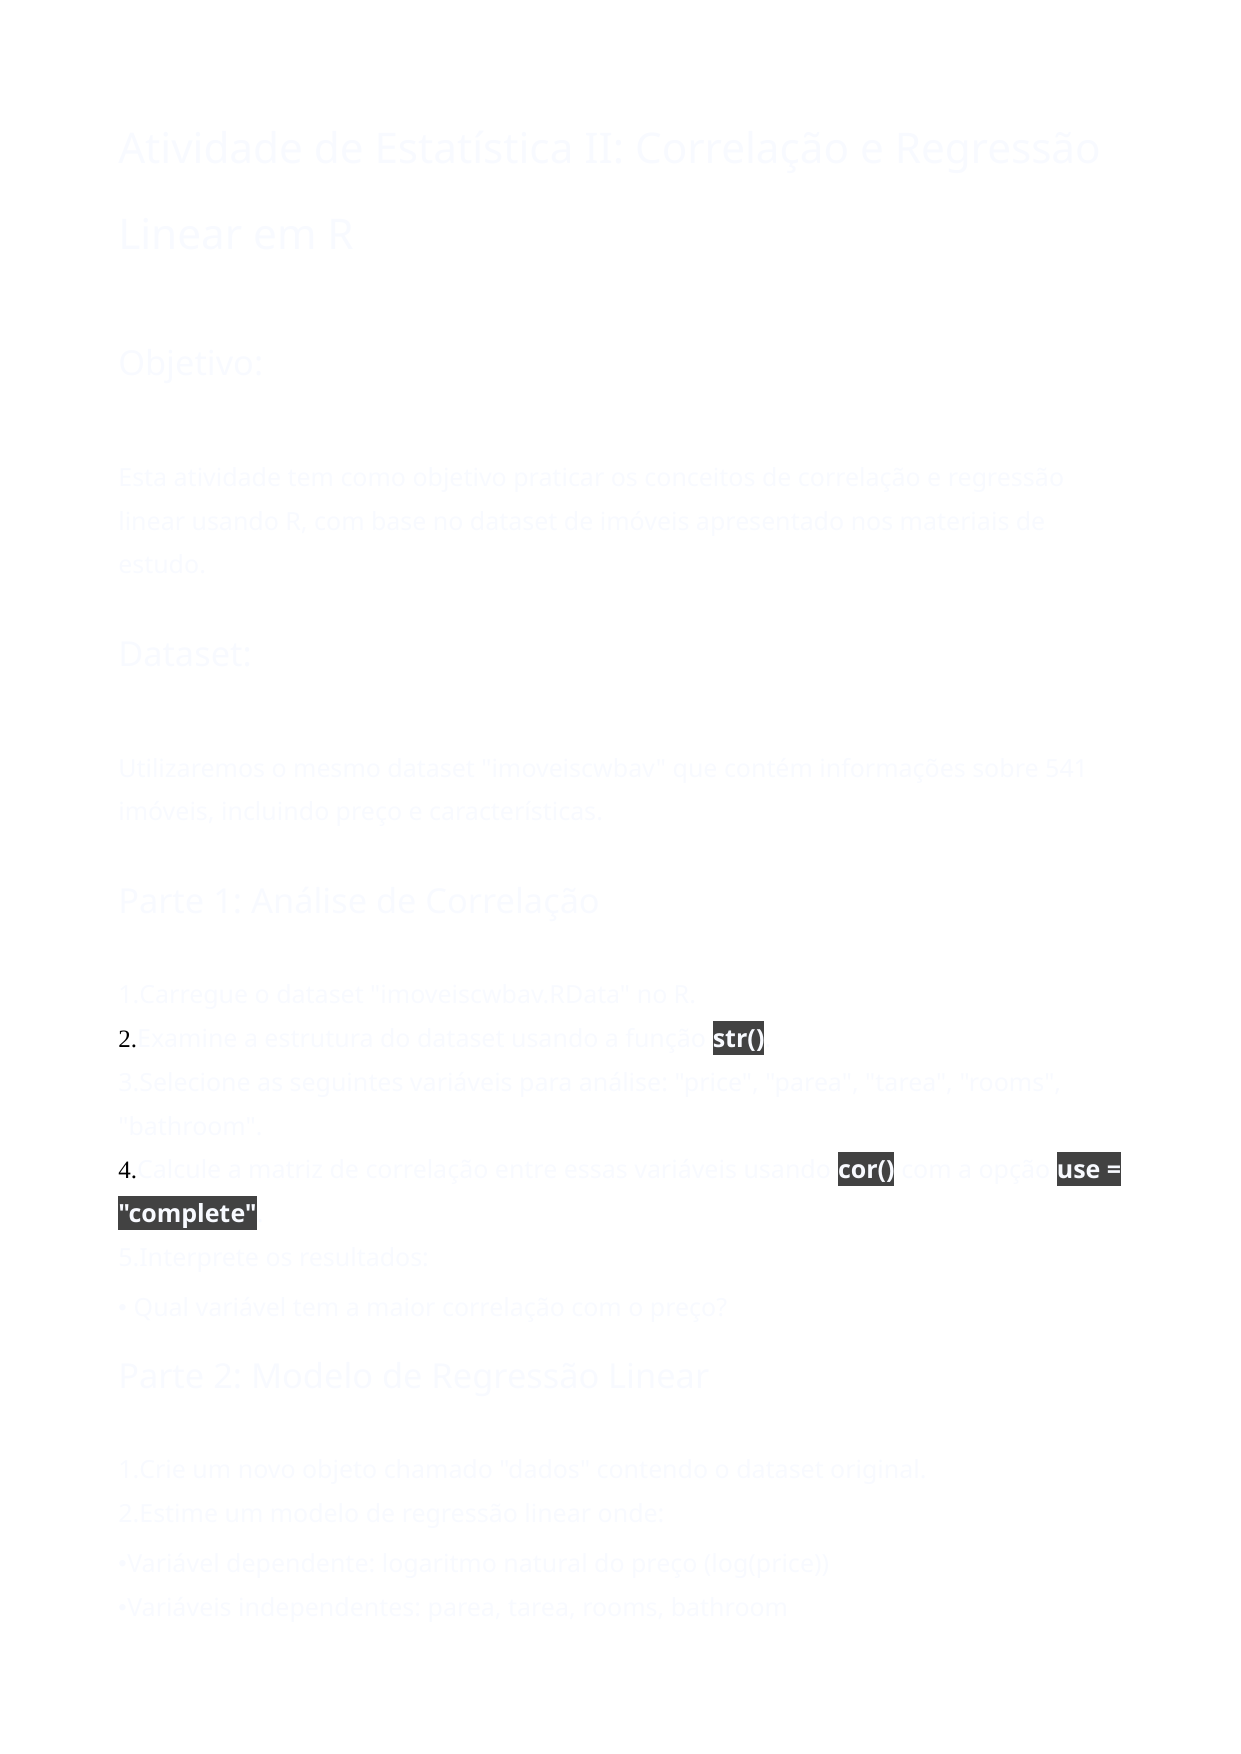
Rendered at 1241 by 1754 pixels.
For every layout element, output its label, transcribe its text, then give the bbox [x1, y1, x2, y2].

subtitle Parte 1: Análise de Correlação [118, 877, 1122, 923]
subtitle Atividade de Estatística II: Correlação e Regressão Linear em R [118, 118, 1122, 262]
subtitle Objetivo: [118, 339, 1122, 386]
list Variável dependente: logaritmo natural do preço (log(price)) [118, 1536, 1122, 1580]
list Variáveis independentes: parea, tarea, rooms, bathroom [118, 1580, 1122, 1623]
list Selecione as seguintes variáveis para análise: "price", "parea", "tarea", "rooms", "bathroom". [118, 1055, 1122, 1142]
list Examine a estrutura do dataset usando a função str(). [118, 1011, 1122, 1055]
text Esta atividade tem como objetivo praticar os conceitos de correlação e regressão linear usando R, com base no dataset de imóveis apresentado nos materiais de estudo. [118, 450, 1122, 581]
list Qual variável tem a maior correlação com o preço? [118, 1280, 1122, 1323]
list Carregue o dataset "imoveiscwbav.RData" no R. [118, 967, 1122, 1011]
subtitle Dataset: [118, 630, 1122, 677]
subtitle Parte 2: Modelo de Regressão Linear [118, 1352, 1122, 1398]
list Calcule a matriz de correlação entre essas variáveis usando cor() com a opção use = "complete". [118, 1142, 1122, 1230]
list Interprete os resultados: [118, 1230, 1122, 1273]
text Utilizaremos o mesmo dataset "imoveiscwbav" que contém informações sobre 541 imóveis, incluindo preço e características. [118, 741, 1122, 828]
list Crie um novo objeto chamado "dados" contendo o dataset original. [118, 1442, 1122, 1486]
list Estime um modelo de regressão linear onde: [118, 1486, 1122, 1530]
